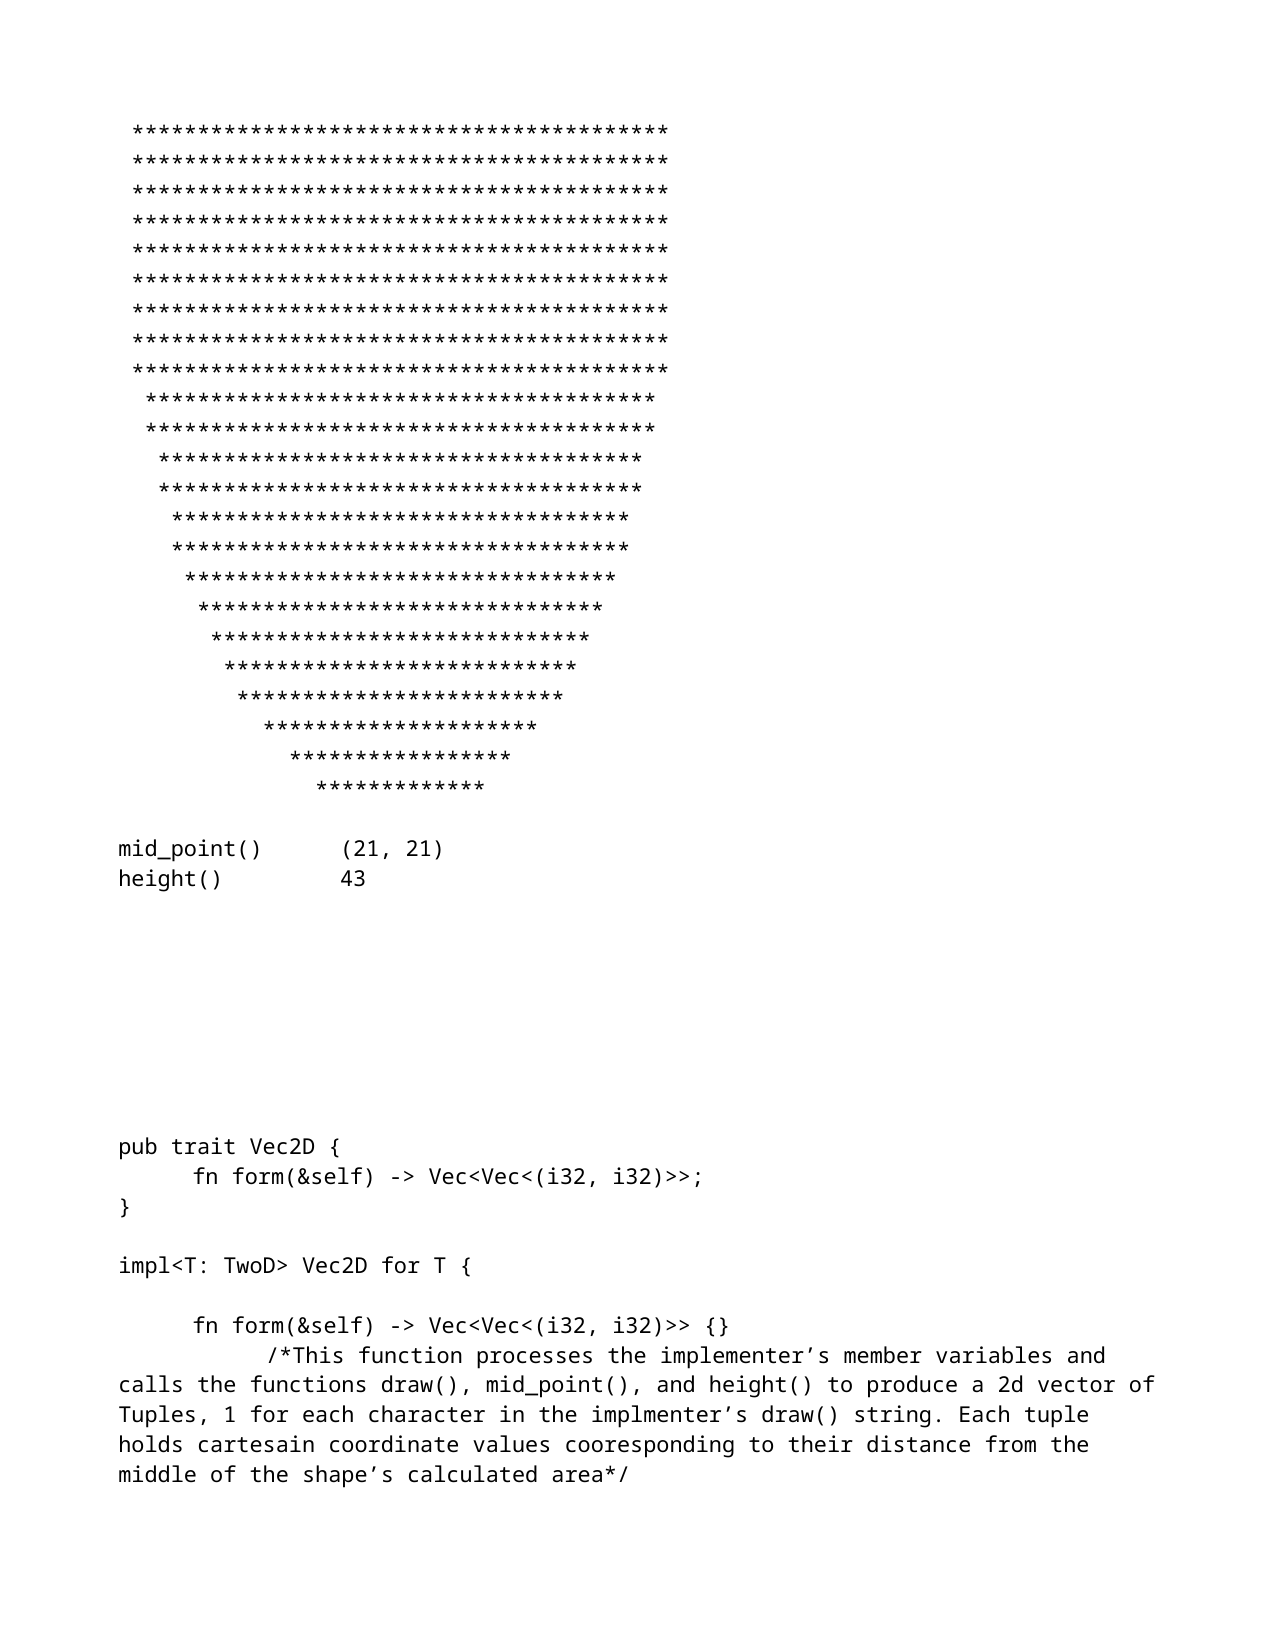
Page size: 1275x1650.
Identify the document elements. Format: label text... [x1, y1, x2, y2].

text impl<T: TwoD> Vec2D for T { [118, 1250, 1157, 1280]
text *********************************** [118, 535, 1157, 565]
text *************************************** [118, 416, 1157, 446]
text *************************** [118, 654, 1157, 684]
text ************************* [118, 684, 1157, 714]
text ***************************************** [118, 207, 1157, 237]
text ***************************** [118, 624, 1157, 654]
text pub trait Vec2D { [118, 1131, 1157, 1161]
text *********************************** [118, 505, 1157, 535]
text ************************************* [118, 476, 1157, 505]
text ********************************* [118, 565, 1157, 595]
text ***************************************** [118, 178, 1157, 207]
text ******************************* [118, 595, 1157, 624]
text ***************************************** [118, 148, 1157, 178]
text fn form(&self) -> Vec<Vec<(i32, i32)>> {} [118, 1310, 1157, 1339]
text ***************************************** [118, 356, 1157, 386]
text ***************************************** [118, 297, 1157, 327]
text *************************************** [118, 386, 1157, 416]
text fn form(&self) -> Vec<Vec<(i32, i32)>>; [118, 1161, 1157, 1191]
text mid_point() (21, 21) [118, 833, 1157, 863]
text ************* [118, 773, 1157, 803]
text ********************* [118, 714, 1157, 744]
text height() 43 [118, 863, 1157, 893]
text /*This function processes the implementer’s member variables and calls the functions draw(), mid_point(), and height() to produce a 2d vector of Tuples, 1 for each character in the implmenter’s draw() string. Each tuple holds cartesain coordinate values cooresponding to their distance from the middle of the shape’s calculated area*/ [118, 1339, 1157, 1488]
text ***************************************** [118, 118, 1157, 148]
text ***************** [118, 744, 1157, 773]
text } [118, 1191, 1157, 1220]
text ***************************************** [118, 237, 1157, 267]
text ************************************* [118, 446, 1157, 476]
text ***************************************** [118, 267, 1157, 297]
text ***************************************** [118, 327, 1157, 356]
